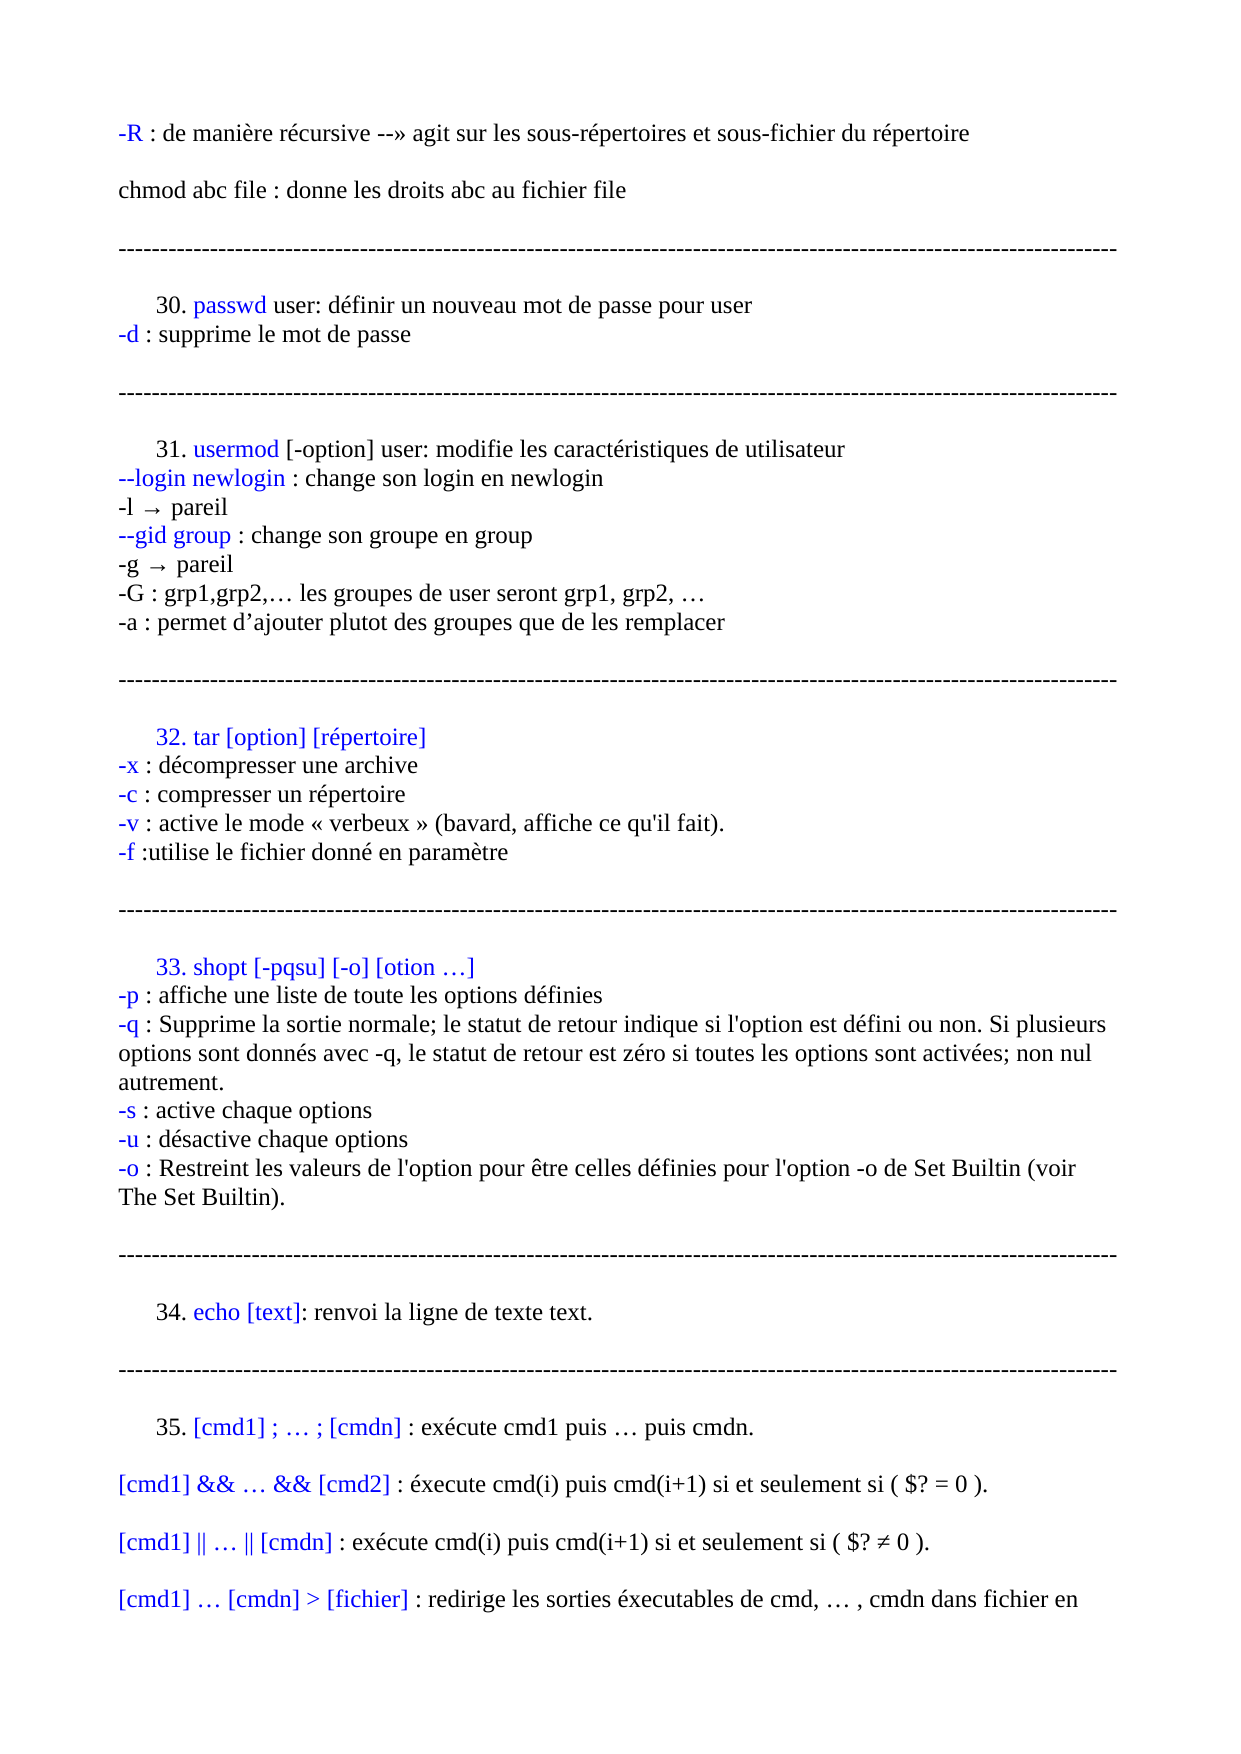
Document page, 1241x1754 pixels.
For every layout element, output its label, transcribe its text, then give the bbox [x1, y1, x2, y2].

text ------------------------------------------------------------------------------------------------------------------------ [118, 1239, 1122, 1268]
text ------------------------------------------------------------------------------------------------------------------------ [118, 1354, 1122, 1383]
text -c : compresser un répertoire [118, 779, 1122, 808]
text -q : Supprime la sortie normale; le statut de retour indique si l'option est défini ou non. Si plusieurs options sont donnés avec -q, le statut de retour est zéro si toutes les options sont activées; non nul autrement. [118, 1009, 1122, 1096]
list passwd user: définir un nouveau mot de passe pour user [156, 291, 1122, 319]
text -a : permet d’ajouter plutot des groupes que de les remplacer [118, 607, 1122, 636]
text ------------------------------------------------------------------------------------------------------------------------ [118, 894, 1122, 923]
list [cmd1] ; … ; [cmdn] : exécute cmd1 puis … puis cmdn. [156, 1412, 1122, 1441]
text [cmd1] && … && [cmd2] : éxecute cmd(i) puis cmd(i+1) si et seulement si ( $? = 0 ). [118, 1469, 1122, 1498]
text -d : supprime le mot de passe [118, 319, 1122, 348]
text -l → pareil [118, 492, 1122, 521]
text ------------------------------------------------------------------------------------------------------------------------ [118, 664, 1122, 693]
list shopt [-pqsu] [-o] [otion …] [156, 952, 1122, 981]
text --gid group : change son groupe en group [118, 521, 1122, 549]
list echo [text]: renvoi la ligne de texte text. [156, 1297, 1122, 1326]
text [cmd1] || … || [cmdn] : exécute cmd(i) puis cmd(i+1) si et seulement si ( $? ≠ 0 ). [118, 1527, 1122, 1556]
text -g → pareil [118, 549, 1122, 578]
text -R : de manière récursive --» agit sur les sous-répertoires et sous-fichier du répertoire [118, 118, 1122, 147]
list tar [option] [répertoire] [156, 722, 1122, 751]
text -G : grp1,grp2,… les groupes de user seront grp1, grp2, … [118, 578, 1122, 607]
text -x : décompresser une archive [118, 751, 1122, 779]
list usermod [-option] user: modifie les caractéristiques de utilisateur [156, 434, 1122, 463]
text [cmd1] … [cmdn] > [fichier] : redirige les sorties éxecutables de cmd, … , cmdn dans fichier en [118, 1584, 1122, 1613]
text ------------------------------------------------------------------------------------------------------------------------ [118, 377, 1122, 406]
text -u : désactive chaque options [118, 1124, 1122, 1153]
text -v : active le mode « verbeux » (bavard, affiche ce qu'il fait). [118, 808, 1122, 837]
text chmod abc file : donne les droits abc au fichier file [118, 176, 1122, 204]
text -s : active chaque options [118, 1096, 1122, 1124]
text -p : affiche une liste de toute les options définies [118, 981, 1122, 1009]
text ------------------------------------------------------------------------------------------------------------------------ [118, 233, 1122, 262]
text -o : Restreint les valeurs de l'option pour être celles définies pour l'option -o de Set Builtin (voir [118, 1153, 1122, 1182]
text The Set Builtin). [118, 1182, 1122, 1211]
text -f :utilise le fichier donné en paramètre [118, 837, 1122, 866]
text --login newlogin : change son login en newlogin [118, 463, 1122, 492]
